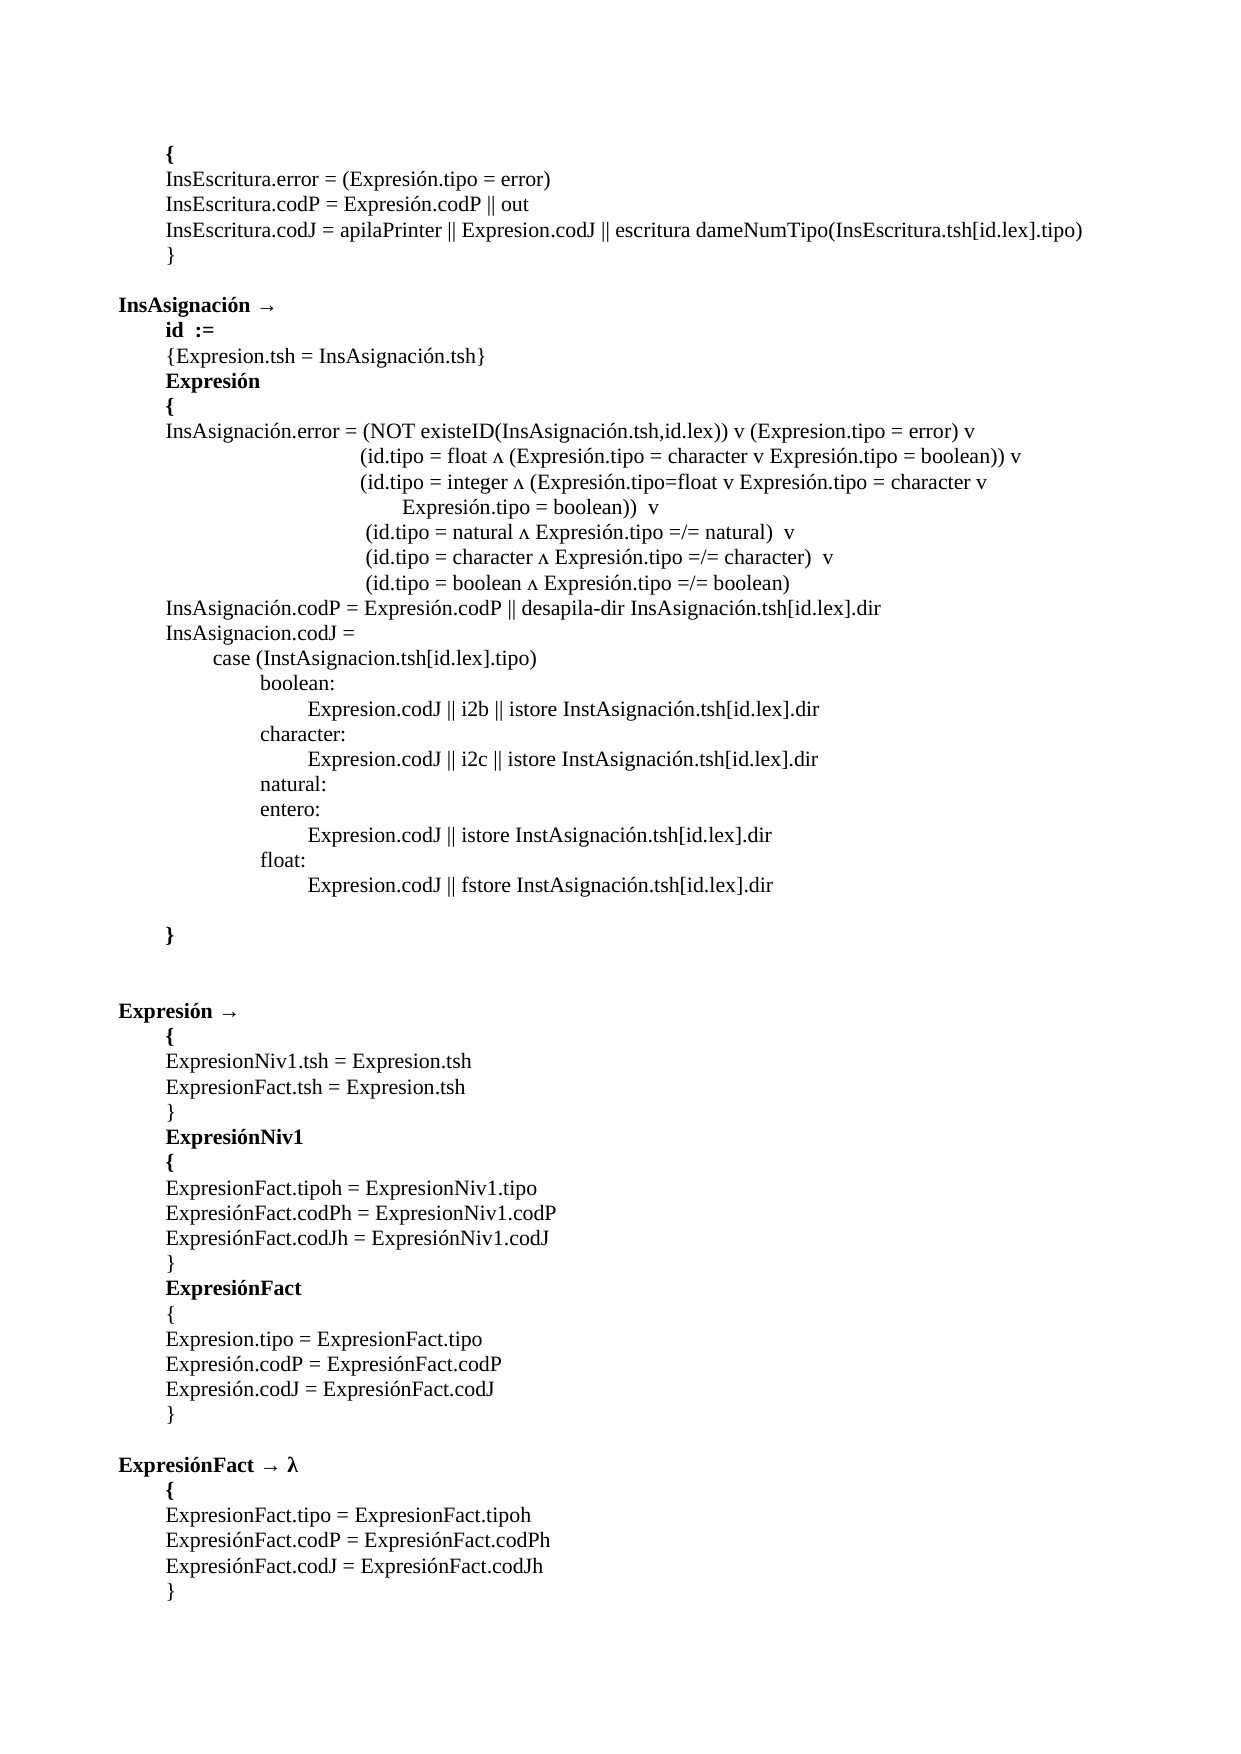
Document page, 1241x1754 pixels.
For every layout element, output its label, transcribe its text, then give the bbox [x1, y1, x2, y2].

text ExpresionFact.tsh = Expresion.tsh [118, 1074, 1122, 1099]
text id := [118, 317, 1122, 343]
text ExpresiónFact.codPh = ExpresionNiv1.codP [118, 1200, 1122, 1225]
text } [118, 1250, 1122, 1275]
text Expresión.tipo = boolean)) v [118, 494, 1122, 519]
text } [118, 922, 1122, 948]
text } [118, 1578, 1122, 1603]
text { [118, 393, 1122, 418]
text (id.tipo = integer ᴧ (Expresión.tipo=float v Expresión.tipo = character v [118, 469, 1122, 494]
text Expresion.codJ || istore InstAsignación.tsh[id.lex].dir [118, 822, 1122, 847]
text entero: [118, 796, 1122, 822]
text } [118, 1401, 1122, 1427]
text } [118, 242, 1122, 267]
text ExpresionFact.tipoh = ExpresionNiv1.tipo [118, 1174, 1122, 1200]
text Expresion.codJ || fstore InstAsignación.tsh[id.lex].dir [118, 872, 1122, 897]
text InsAsignacion.codJ = [118, 620, 1122, 645]
text boolean: [118, 670, 1122, 696]
text ExpresiónFact → λ [118, 1452, 1122, 1477]
text {Expresion.tsh = InsAsignación.tsh} [118, 343, 1122, 368]
text ExpresionFact.tipo = ExpresionFact.tipoh [118, 1502, 1122, 1527]
text Expresión.codP = ExpresiónFact.codP [118, 1351, 1122, 1376]
text Expresión.codJ = ExpresiónFact.codJ [118, 1376, 1122, 1401]
text (id.tipo = natural ᴧ Expresión.tipo =/= natural) v [118, 519, 1122, 544]
text Expresion.tipo = ExpresionFact.tipo [118, 1326, 1122, 1351]
text ExpresiónFact [118, 1275, 1122, 1301]
text Expresion.codJ || i2b || istore InstAsignación.tsh[id.lex].dir [118, 696, 1122, 721]
text natural: [118, 771, 1122, 796]
text (id.tipo = character ᴧ Expresión.tipo =/= character) v [118, 544, 1122, 569]
text (id.tipo = boolean ᴧ Expresión.tipo =/= boolean) [118, 569, 1122, 595]
text InsEscritura.error = (Expresión.tipo = error) [118, 166, 1122, 191]
text InsEscritura.codJ = apilaPrinter || Expresion.codJ || escritura dameNumTipo(InsEscritura.tsh[id.lex].tipo) [118, 217, 1122, 242]
text InsEscritura.codP = Expresión.codP || out [118, 191, 1122, 217]
text ExpresiónNiv1 [118, 1124, 1122, 1149]
text } [118, 1099, 1122, 1124]
text Expresión → [118, 998, 1122, 1023]
text { [118, 1301, 1122, 1326]
text case (InstAsignacion.tsh[id.lex].tipo) [118, 645, 1122, 670]
text InsAsignación → [118, 292, 1122, 317]
text character: [118, 721, 1122, 746]
text { [118, 1023, 1122, 1048]
text InsAsignación.codP = Expresión.codP || desapila-dir InsAsignación.tsh[id.lex].dir [118, 595, 1122, 620]
text { [118, 1149, 1122, 1174]
text ExpresionNiv1.tsh = Expresion.tsh [118, 1048, 1122, 1074]
text InsAsignación.error = (NOT existeID(InsAsignación.tsh,id.lex)) v (Expresion.tipo = error) v [118, 418, 1122, 443]
text { [118, 1477, 1122, 1502]
text float: [118, 847, 1122, 872]
text { [118, 141, 1122, 166]
text (id.tipo = float ᴧ (Expresión.tipo = character v Expresión.tipo = boolean)) v [118, 443, 1122, 469]
text ExpresiónFact.codJh = ExpresiónNiv1.codJ [118, 1225, 1122, 1250]
text Expresión [118, 368, 1122, 393]
text ExpresiónFact.codP = ExpresiónFact.codPh [118, 1527, 1122, 1553]
text ExpresiónFact.codJ = ExpresiónFact.codJh [118, 1553, 1122, 1578]
text Expresion.codJ || i2c || istore InstAsignación.tsh[id.lex].dir [118, 746, 1122, 771]
